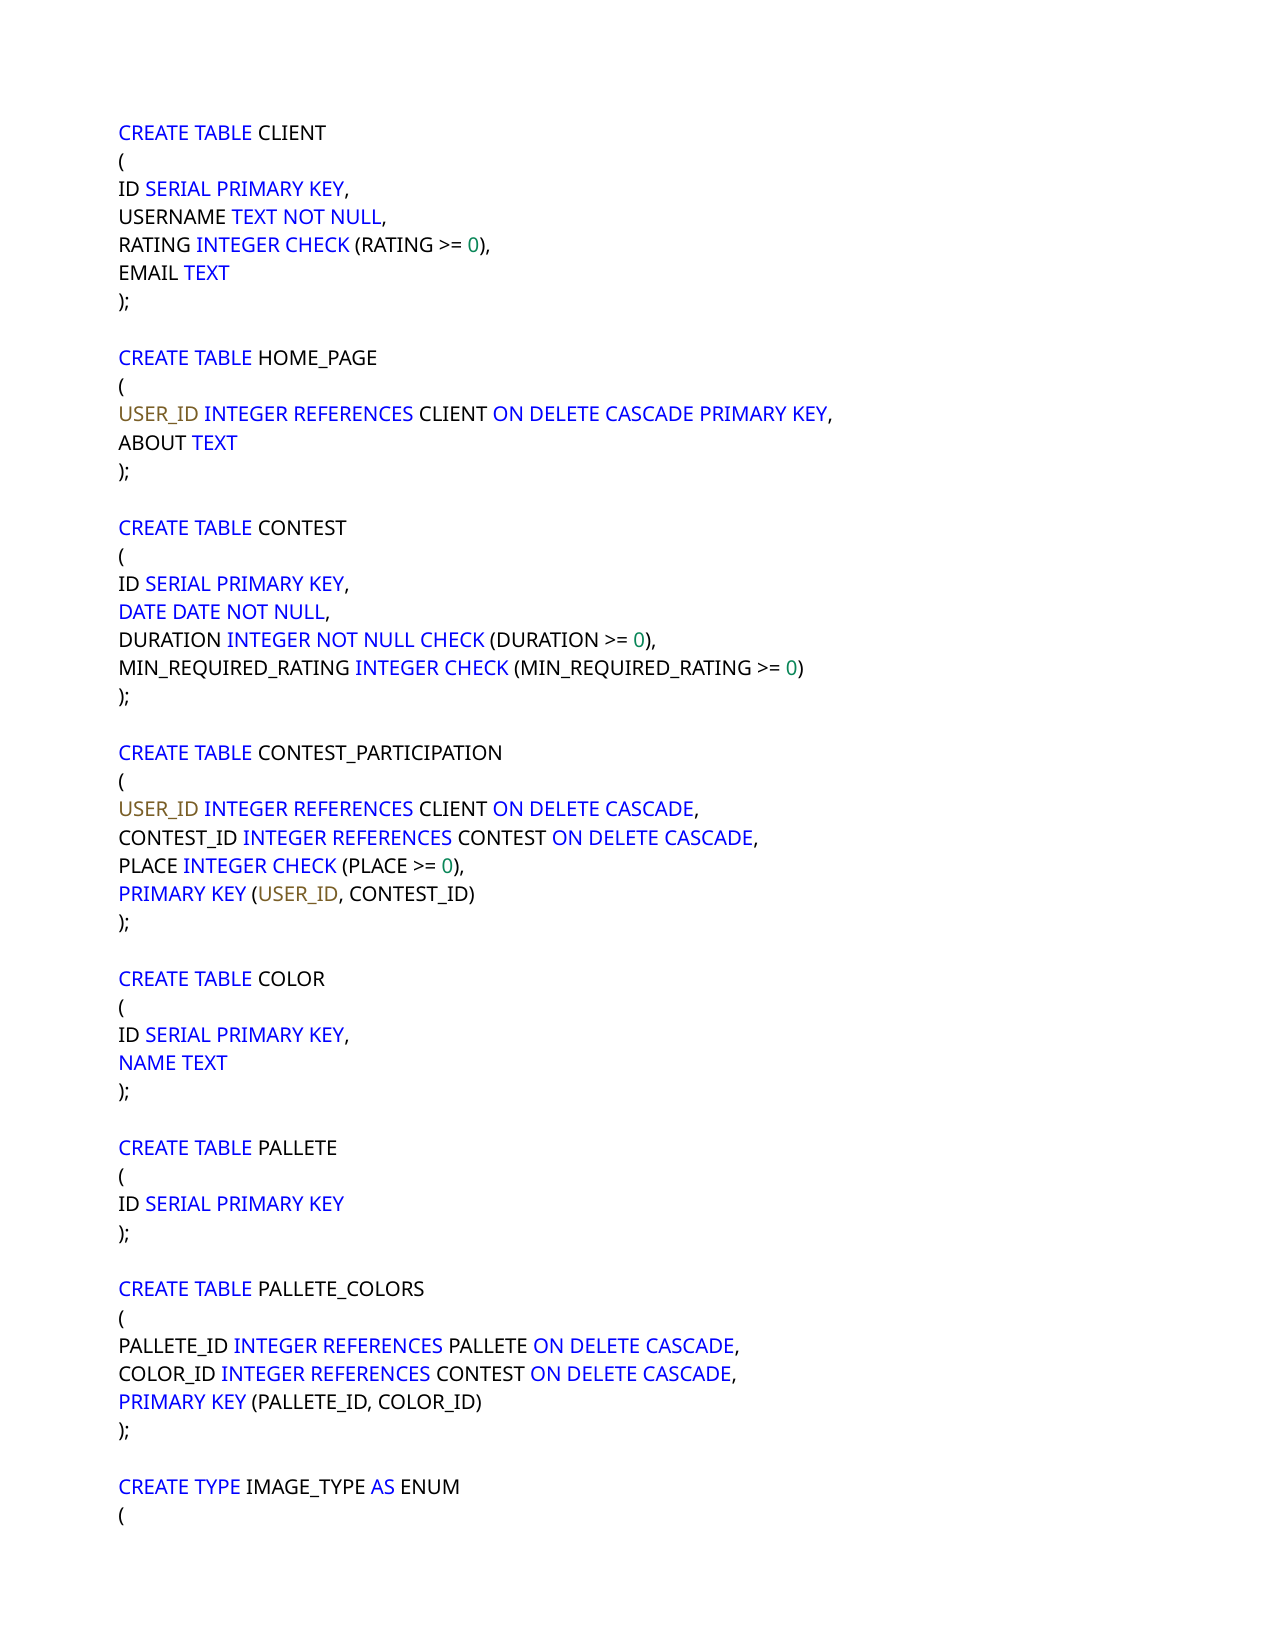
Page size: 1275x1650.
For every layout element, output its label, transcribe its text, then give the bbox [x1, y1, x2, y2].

text ); [118, 456, 1157, 484]
text ( [118, 1161, 1157, 1189]
text ID SERIAL PRIMARY KEY, [118, 1020, 1157, 1048]
text CREATE TABLE PALLETE_COLORS [118, 1274, 1157, 1303]
text CREATE TABLE PALLETE [118, 1133, 1157, 1161]
text ); [118, 907, 1157, 935]
text USER_ID INTEGER REFERENCES CLIENT ON DELETE CASCADE, [118, 794, 1157, 823]
text ( [118, 371, 1157, 399]
text ID SERIAL PRIMARY KEY, [118, 569, 1157, 597]
text PLACE INTEGER CHECK (PLACE >= 0), [118, 851, 1157, 879]
text EMAIL TEXT [118, 258, 1157, 286]
text ); [118, 681, 1157, 709]
text ABOUT TEXT [118, 428, 1157, 456]
text ); [118, 1076, 1157, 1104]
text ( [118, 1303, 1157, 1331]
text COLOR_ID INTEGER REFERENCES CONTEST ON DELETE CASCADE, [118, 1359, 1157, 1387]
text ); [118, 286, 1157, 314]
text ); [118, 1415, 1157, 1443]
text CREATE TABLE HOME_PAGE [118, 343, 1157, 371]
text USER_ID INTEGER REFERENCES CLIENT ON DELETE CASCADE PRIMARY KEY, [118, 399, 1157, 428]
text ID SERIAL PRIMARY KEY [118, 1189, 1157, 1218]
text ( [118, 146, 1157, 174]
text MIN_REQUIRED_RATING INTEGER CHECK (MIN_REQUIRED_RATING >= 0) [118, 653, 1157, 681]
text CONTEST_ID INTEGER REFERENCES CONTEST ON DELETE CASCADE, [118, 823, 1157, 851]
text CREATE TABLE CLIENT [118, 118, 1157, 146]
text DURATION INTEGER NOT NULL CHECK (DURATION >= 0), [118, 625, 1157, 653]
text PALLETE_ID INTEGER REFERENCES PALLETE ON DELETE CASCADE, [118, 1331, 1157, 1359]
text ( [118, 1500, 1157, 1528]
text NAME TEXT [118, 1048, 1157, 1076]
text ( [118, 766, 1157, 794]
text ( [118, 992, 1157, 1020]
text CREATE TABLE CONTEST [118, 513, 1157, 541]
text DATE DATE NOT NULL, [118, 597, 1157, 625]
text ( [118, 541, 1157, 569]
text PRIMARY KEY (PALLETE_ID, COLOR_ID) [118, 1387, 1157, 1415]
text CREATE TYPE IMAGE_TYPE AS ENUM [118, 1472, 1157, 1500]
text CREATE TABLE CONTEST_PARTICIPATION [118, 738, 1157, 766]
text RATING INTEGER CHECK (RATING >= 0), [118, 230, 1157, 258]
text USERNAME TEXT NOT NULL, [118, 202, 1157, 230]
text ID SERIAL PRIMARY KEY, [118, 174, 1157, 202]
text PRIMARY KEY (USER_ID, CONTEST_ID) [118, 879, 1157, 907]
text ); [118, 1218, 1157, 1246]
text CREATE TABLE COLOR [118, 964, 1157, 992]
